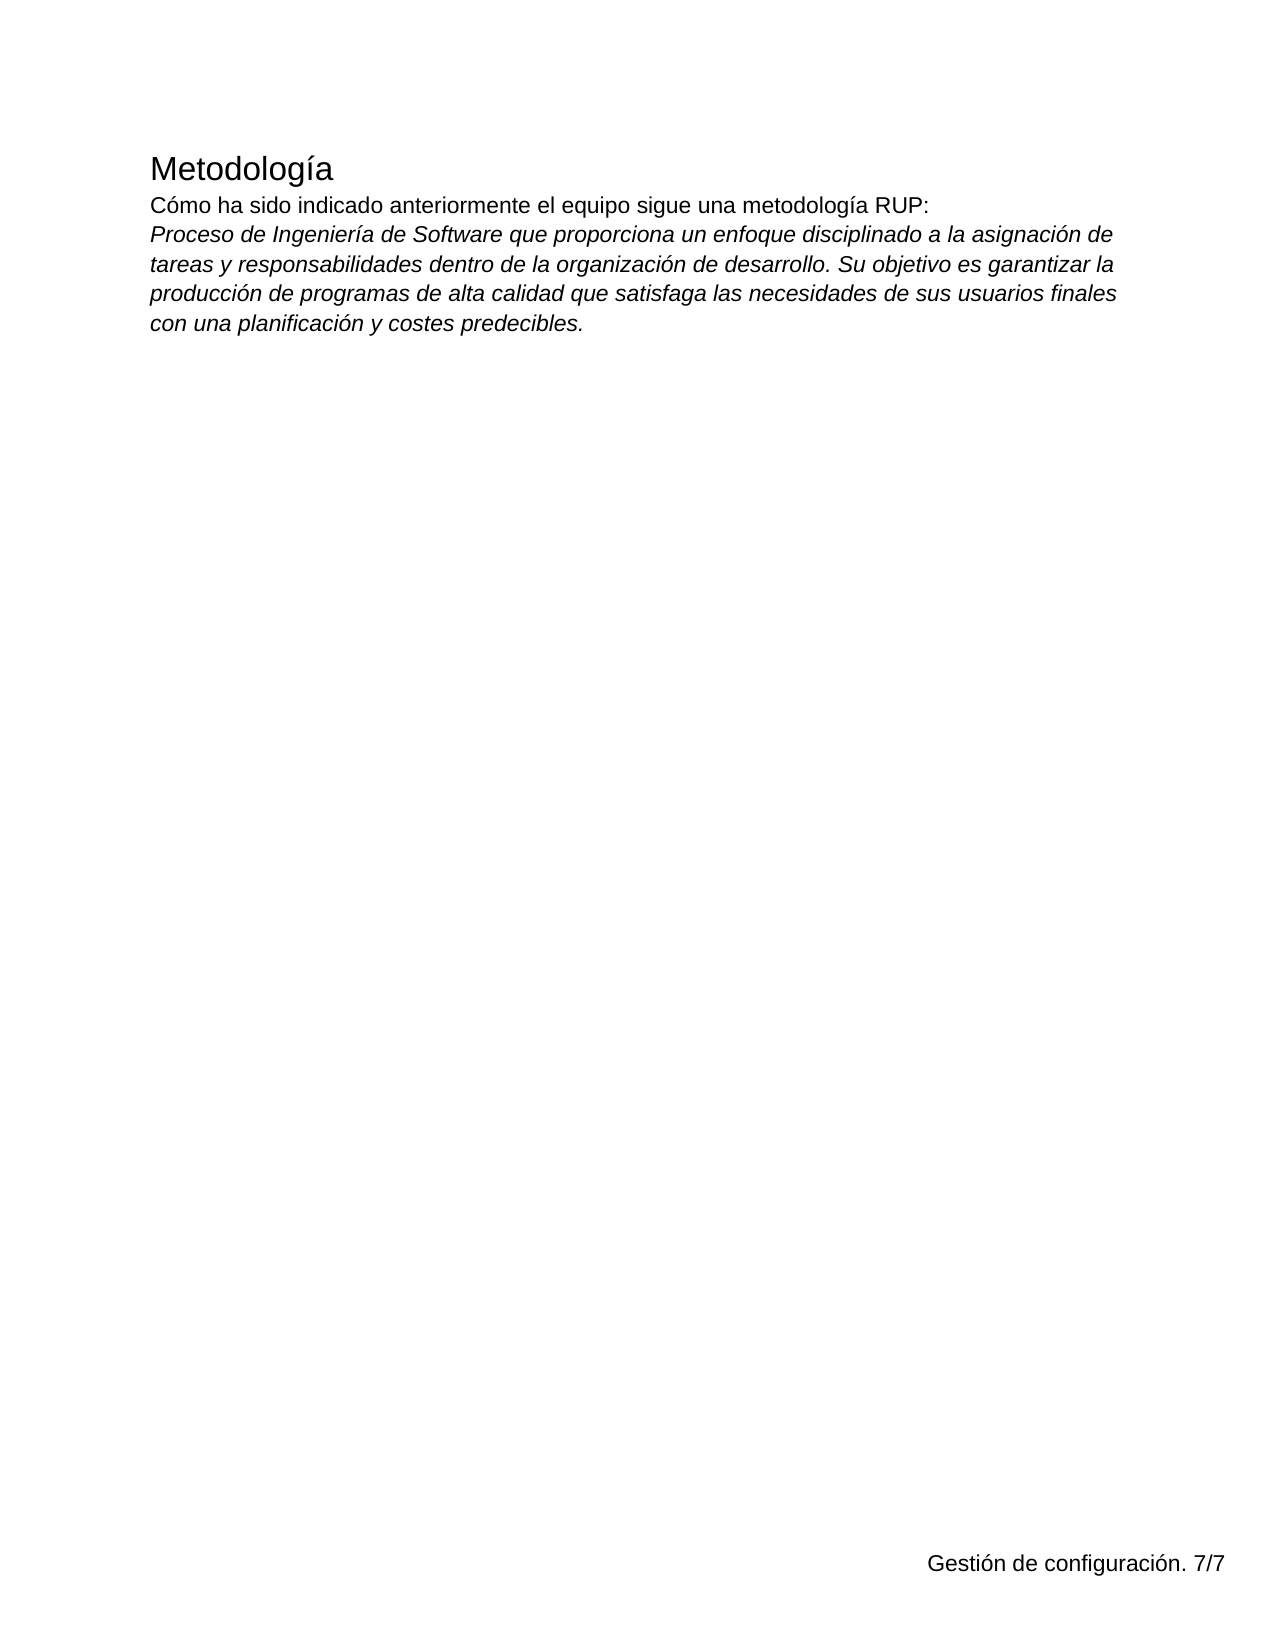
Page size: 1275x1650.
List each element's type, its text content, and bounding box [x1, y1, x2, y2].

text Proceso de Ingeniería de Software que proporciona un enfoque disciplinado a la asignación de tareas y responsabilidades dentro de la organización de desarrollo. Su objetivo es garantizar la producción de programas de alta calidad que satisfaga las necesidades de sus usuarios finales con una planificación y costes predecibles. [150, 222, 1125, 336]
text Metodología [150, 150, 1125, 187]
text Cómo ha sido indicado anteriormente el equipo sigue una metodología RUP: [150, 193, 1125, 218]
